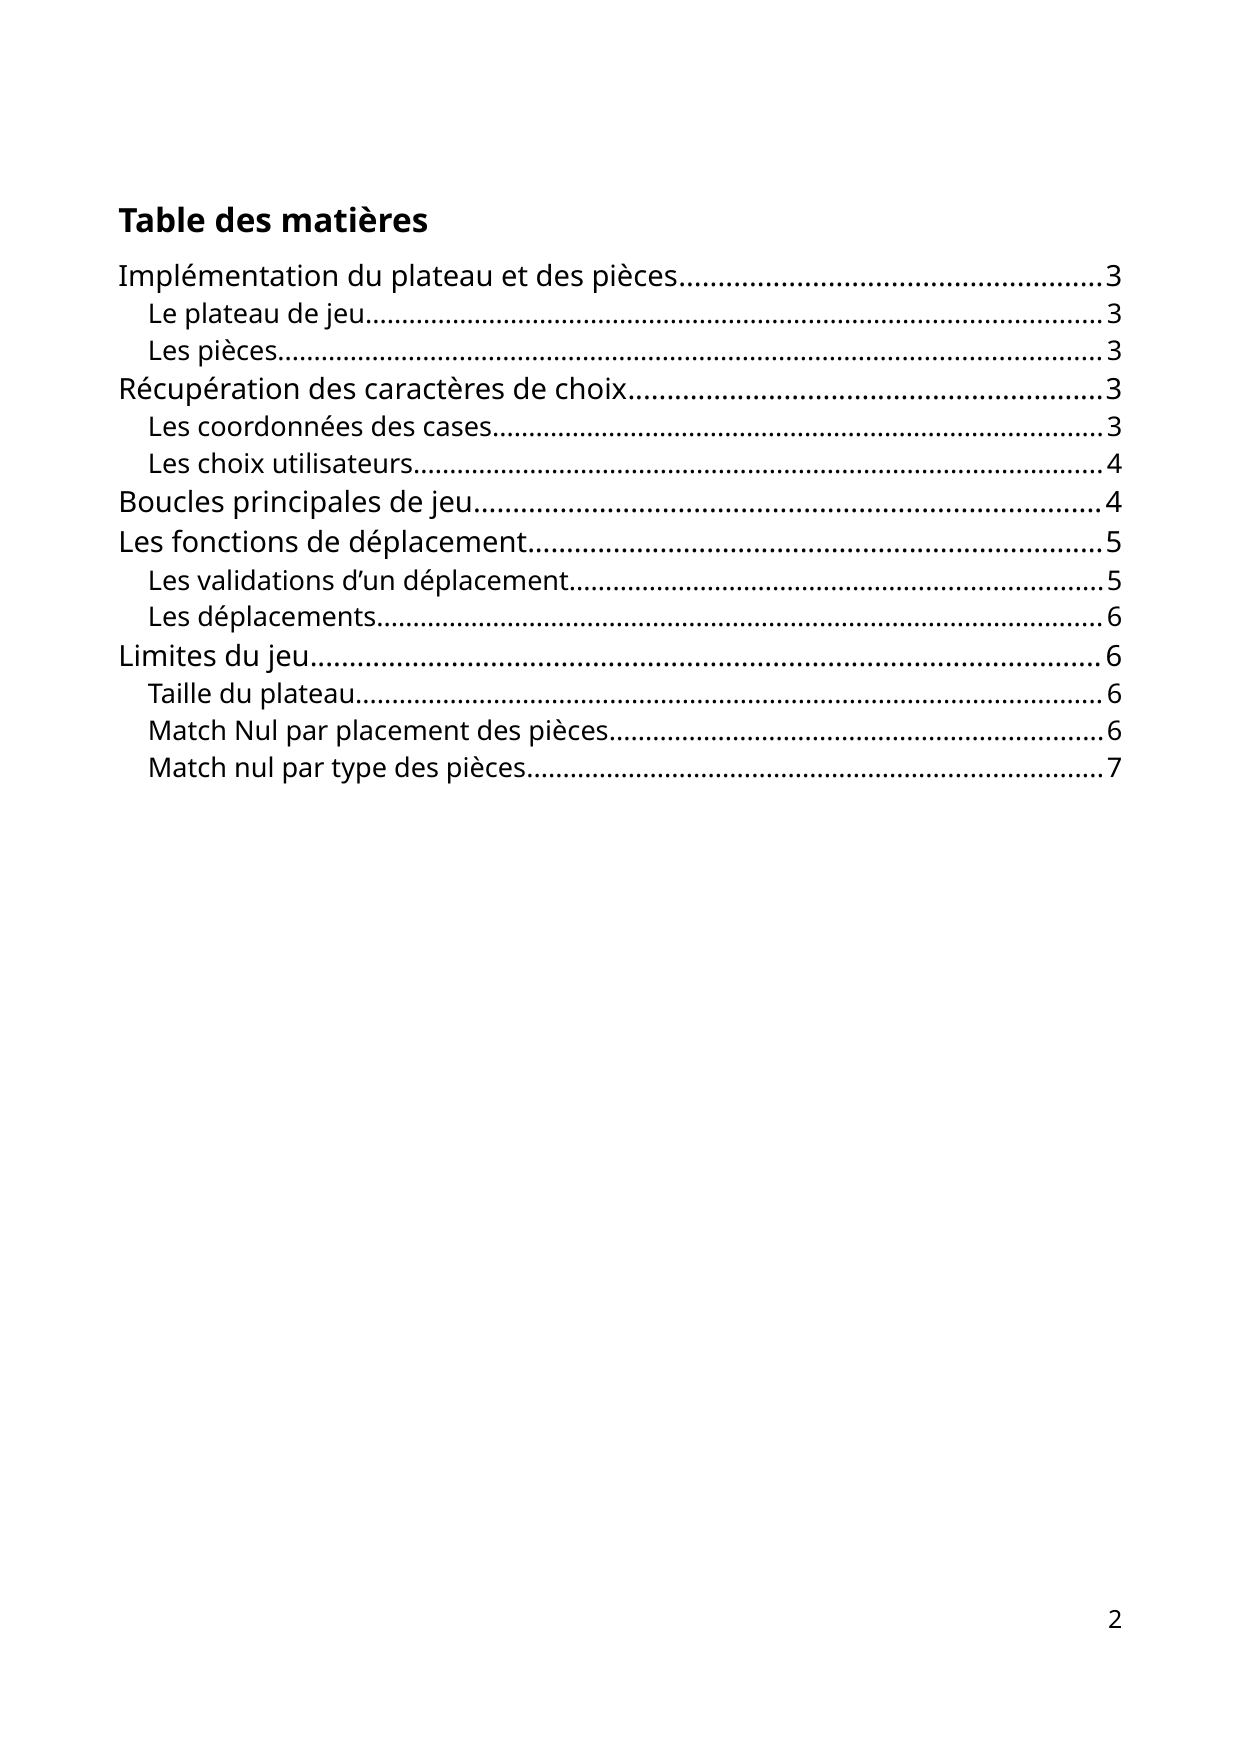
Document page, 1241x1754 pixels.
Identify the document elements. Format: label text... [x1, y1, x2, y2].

text Les fonctions de déplacement 5 [118, 521, 1122, 561]
text Le plateau de jeu 3 [148, 294, 1122, 331]
text Récupération des caractères de choix 3 [118, 368, 1122, 408]
text Limites du jeu 6 [118, 635, 1122, 674]
text Les pièces 3 [148, 331, 1122, 368]
text Implémentation du plateau et des pièces 3 [118, 255, 1122, 294]
text Les déplacements 6 [148, 598, 1122, 635]
text Les validations d’un déplacement 5 [148, 561, 1122, 598]
text Les choix utilisateurs 4 [148, 445, 1122, 482]
text Taille du plateau 6 [148, 674, 1122, 711]
text Match Nul par placement des pièces 6 [148, 711, 1122, 748]
text Match nul par type des pièces 7 [148, 748, 1122, 785]
text Boucles principales de jeu 4 [118, 482, 1122, 521]
subtitle Table des matières [118, 197, 1122, 242]
text Les coordonnées des cases 3 [148, 408, 1122, 445]
